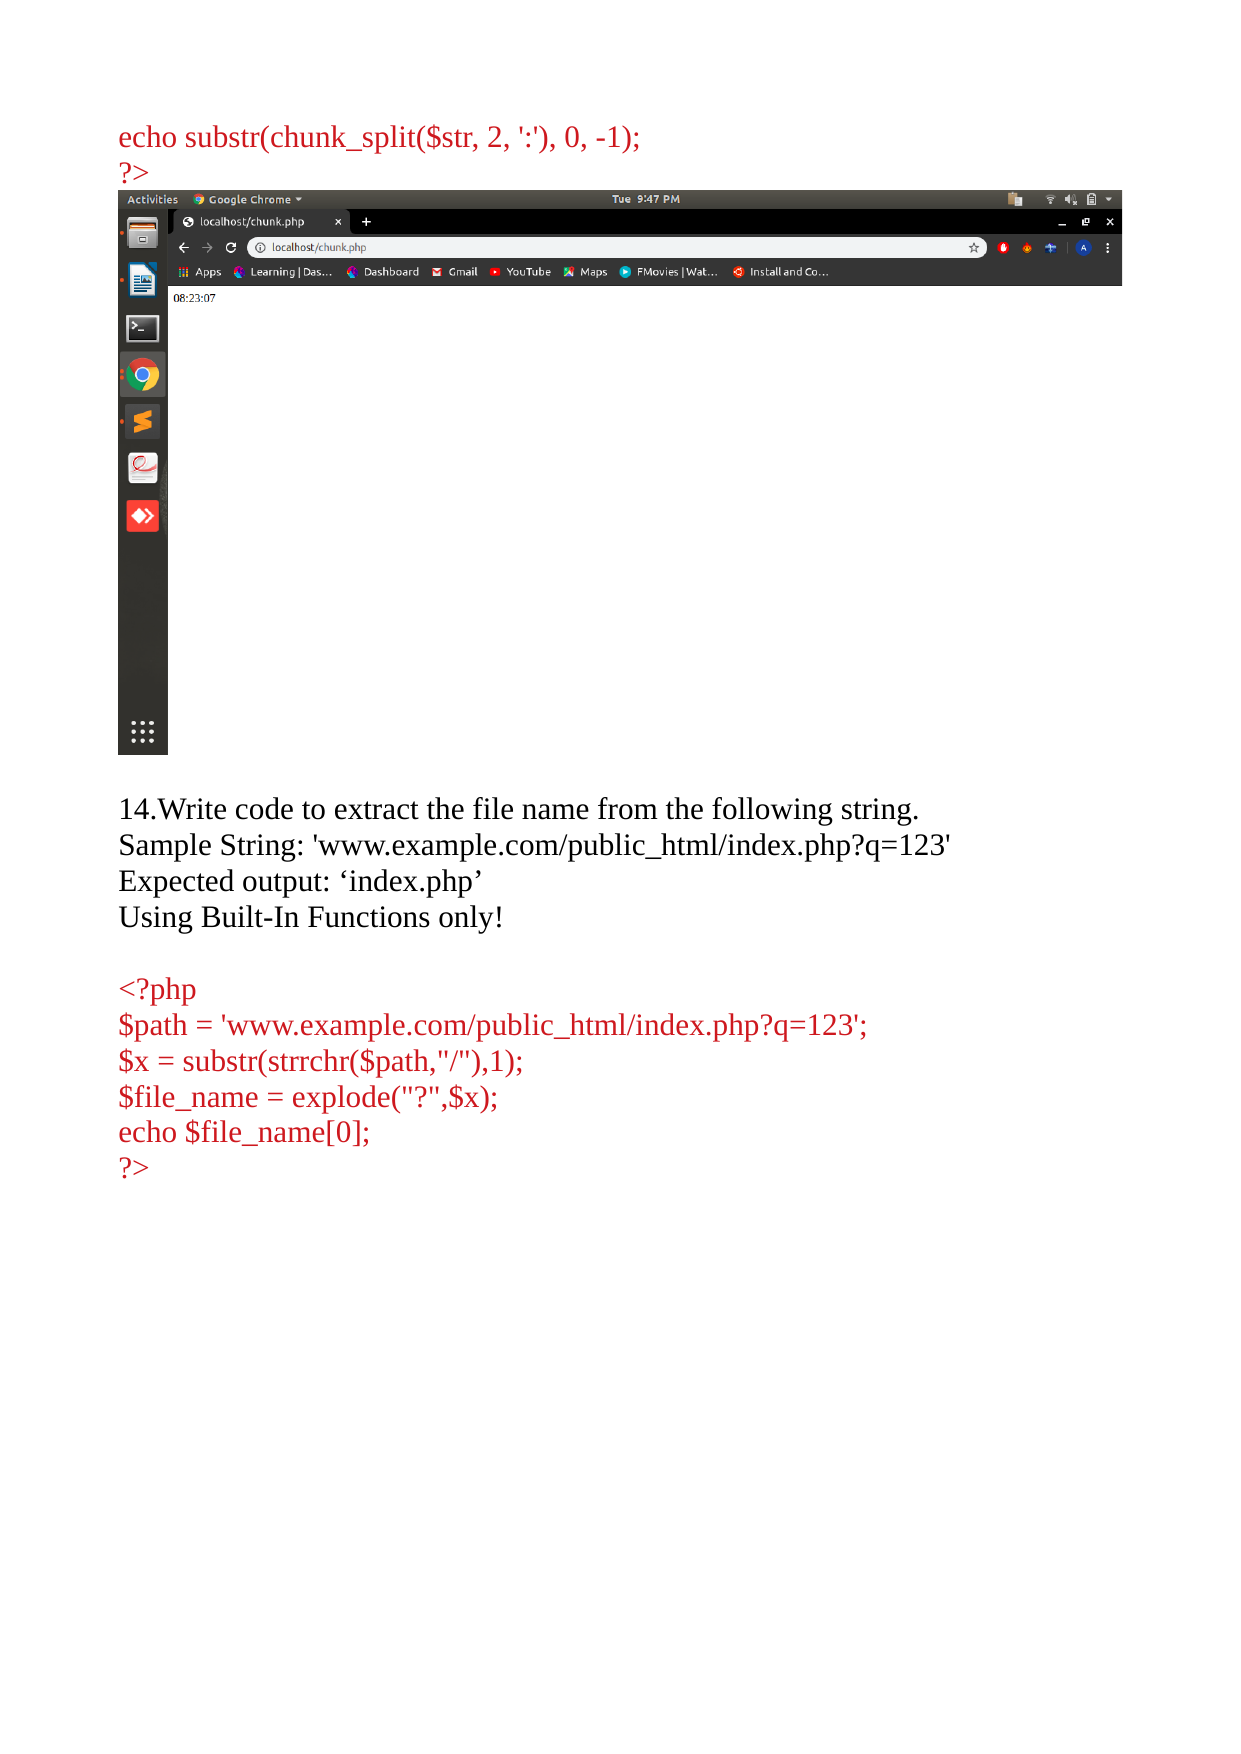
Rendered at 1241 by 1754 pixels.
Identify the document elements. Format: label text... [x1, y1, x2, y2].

picture [118, 190, 1123, 755]
text ?> [118, 1150, 1122, 1186]
text $x = substr(strrchr($path,"/"),1); [118, 1042, 1122, 1078]
text ?> [118, 154, 1122, 190]
text 14.Write code to extract the file name from the following string. Sample String: 'www.example.com/public_html/index.php?q=123' Expected output: ‘index.php’ Using Built-In Functions only! [118, 790, 1122, 934]
text $path = 'www.example.com/public_html/index.php?q=123'; [118, 1006, 1122, 1042]
text <?php [118, 970, 1122, 1006]
text $file_name = explode("?",$x); [118, 1078, 1122, 1114]
text echo $file_name[0]; [118, 1114, 1122, 1150]
text echo substr(chunk_split($str, 2, ':'), 0, -1); [118, 118, 1122, 154]
